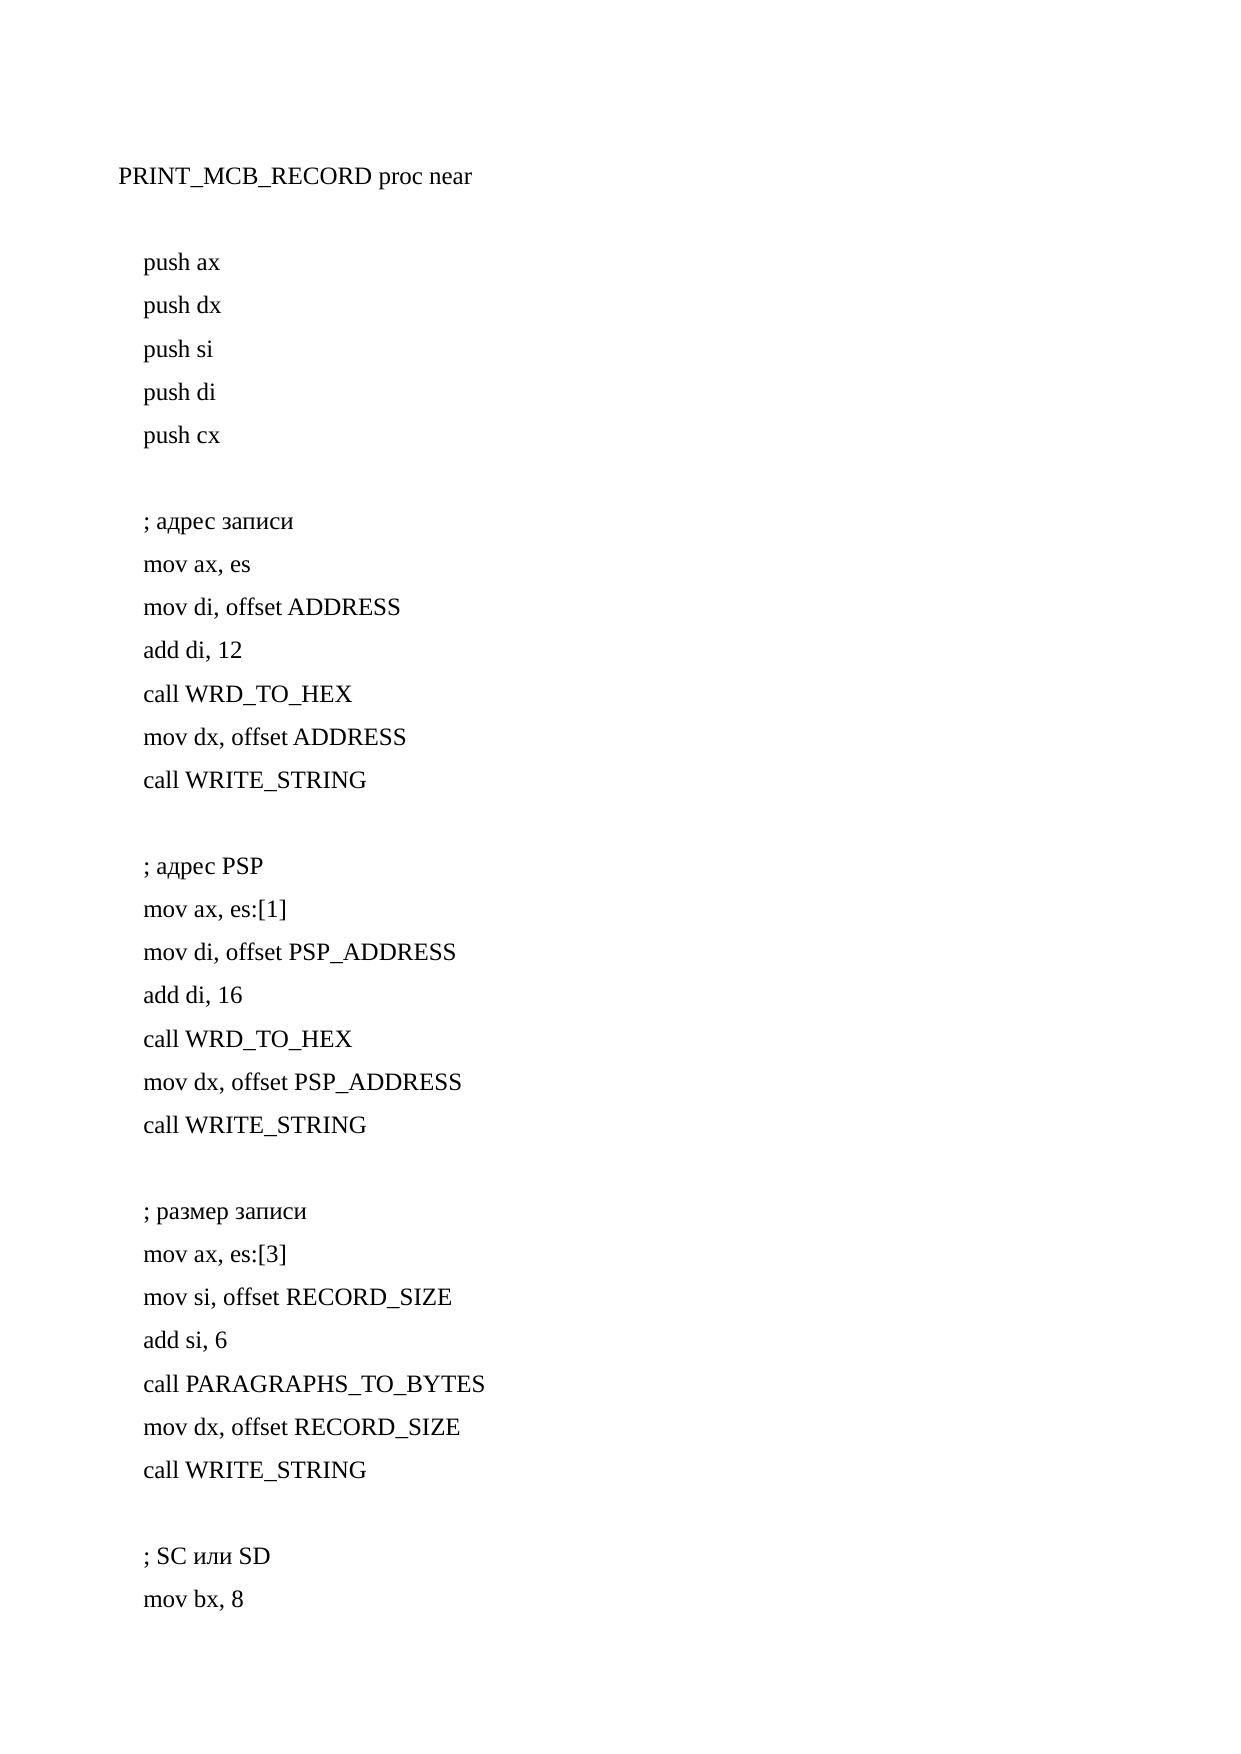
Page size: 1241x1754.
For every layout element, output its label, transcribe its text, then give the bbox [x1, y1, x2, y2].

text ; адрес PSP [118, 851, 1122, 880]
text call WRITE_STRING [118, 1110, 1122, 1139]
text add di, 16 [118, 981, 1122, 1009]
text call WRD_TO_HEX [118, 679, 1122, 707]
text push ax [118, 247, 1122, 276]
text mov di, offset PSP_ADDRESS [118, 937, 1122, 966]
text add si, 6 [118, 1326, 1122, 1354]
text PRINT_MCB_RECORD proc near [118, 161, 1122, 190]
text mov si, offset RECORD_SIZE [118, 1282, 1122, 1311]
text call WRD_TO_HEX [118, 1024, 1122, 1052]
text ; размер записи [118, 1196, 1122, 1225]
text mov ax, es:[3] [118, 1239, 1122, 1268]
text push si [118, 334, 1122, 362]
text mov bx, 8 [118, 1584, 1122, 1613]
text mov ax, es [118, 549, 1122, 578]
text push cx [118, 420, 1122, 449]
text add di, 12 [118, 636, 1122, 664]
text call PARAGRAPHS_TO_BYTES [118, 1369, 1122, 1397]
text call WRITE_STRING [118, 765, 1122, 794]
text ; адрес записи [118, 506, 1122, 535]
text push dx [118, 291, 1122, 319]
text mov dx, offset ADDRESS [118, 722, 1122, 751]
text mov di, offset ADDRESS [118, 592, 1122, 621]
text call WRITE_STRING [118, 1455, 1122, 1484]
text ; SC или SD [118, 1541, 1122, 1570]
text push di [118, 377, 1122, 406]
text mov dx, offset PSP_ADDRESS [118, 1067, 1122, 1096]
text mov ax, es:[1] [118, 894, 1122, 923]
text mov dx, offset RECORD_SIZE [118, 1412, 1122, 1441]
